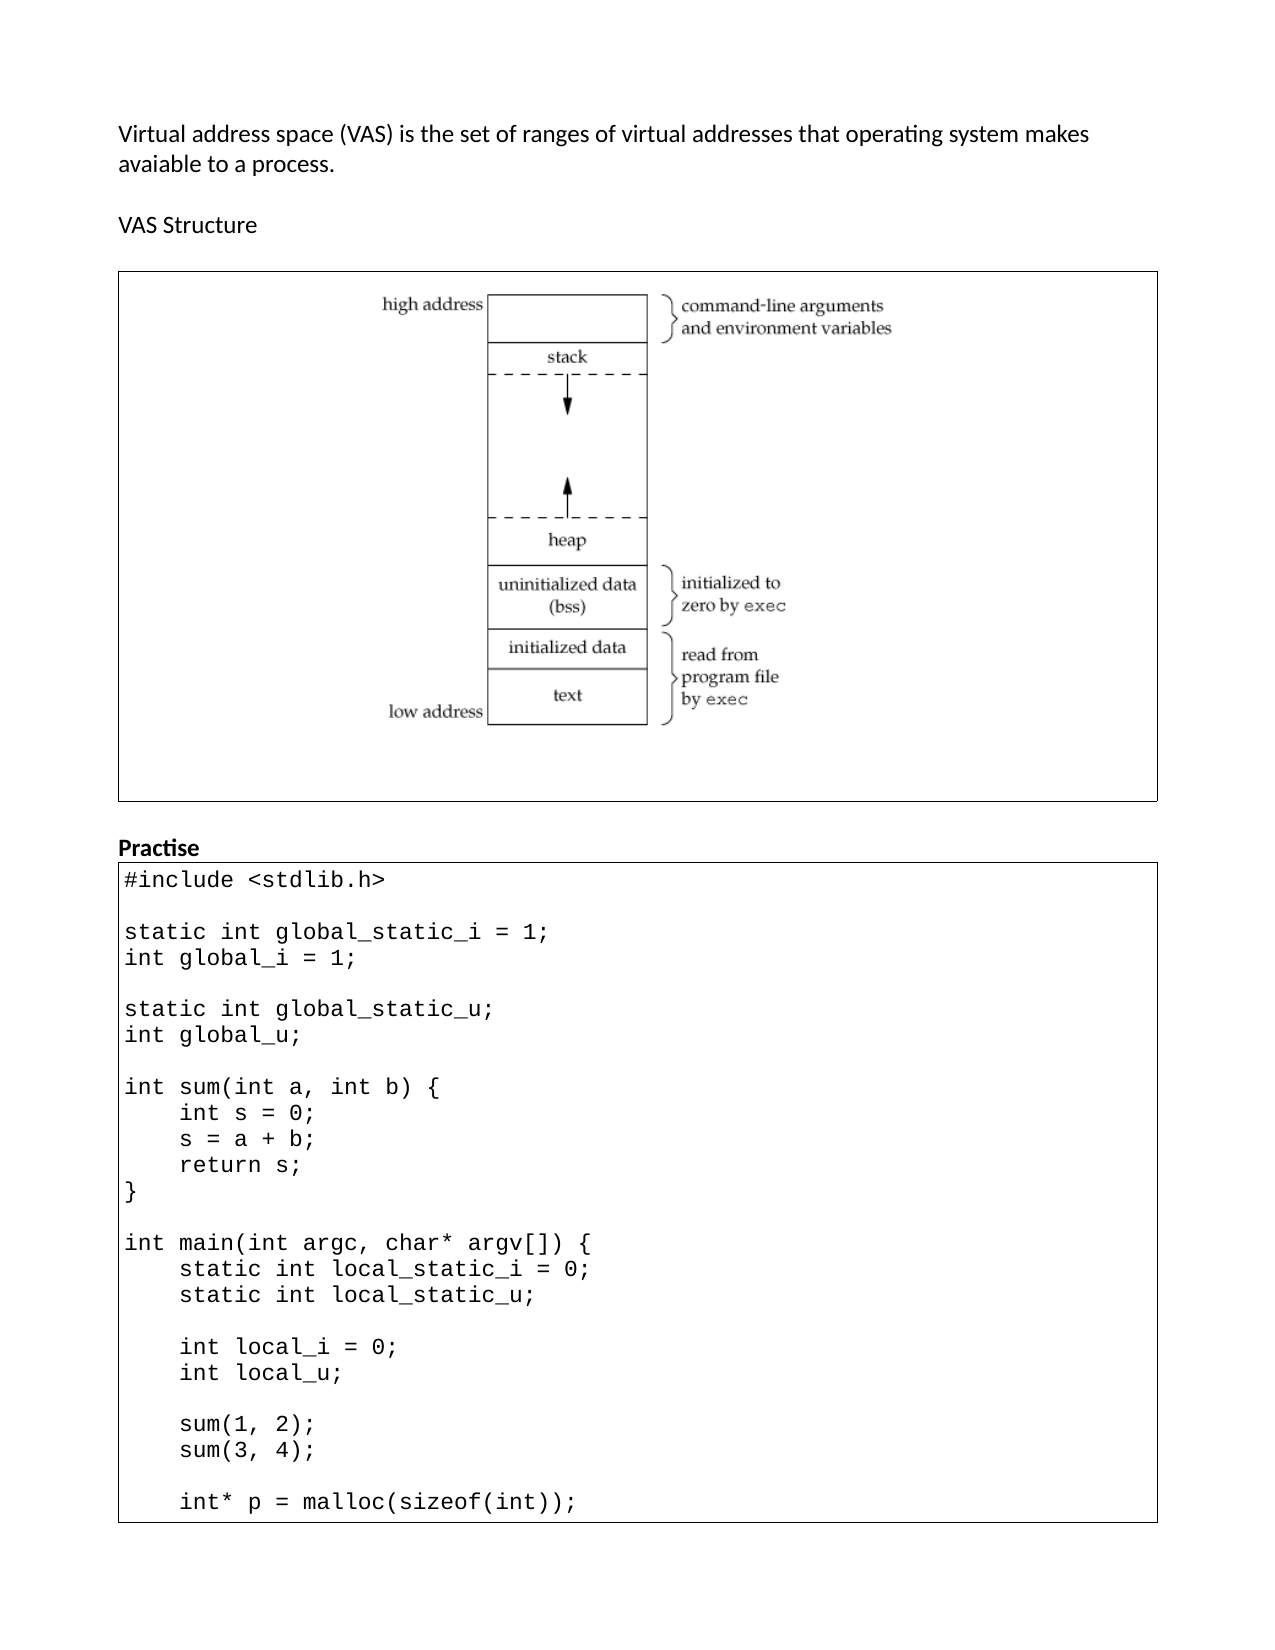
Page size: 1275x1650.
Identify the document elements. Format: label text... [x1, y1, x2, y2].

table_header #include <stdlib.h> static int global_static_i = 1; int global_i = 1; static int global_static_u; int global_u; int sum(int a, int b) { int s = 0; s = a + b; return s; } int main(int argc, char* argv[]) { static int local_static_i = 0; static int local_static_u; int local_i = 0; int local_u; sum(1, 2); sum(3, 4); int* p = malloc(sizeof(int)); [119, 863, 1157, 1522]
picture [372, 276, 903, 740]
text Virtual address space (VAS) is the set of ranges of virtual addresses that operating system makes avaiable to a process. [118, 118, 1157, 179]
table_header [119, 272, 1157, 801]
text Practise [118, 832, 1157, 862]
text VAS Structure [118, 210, 1157, 240]
